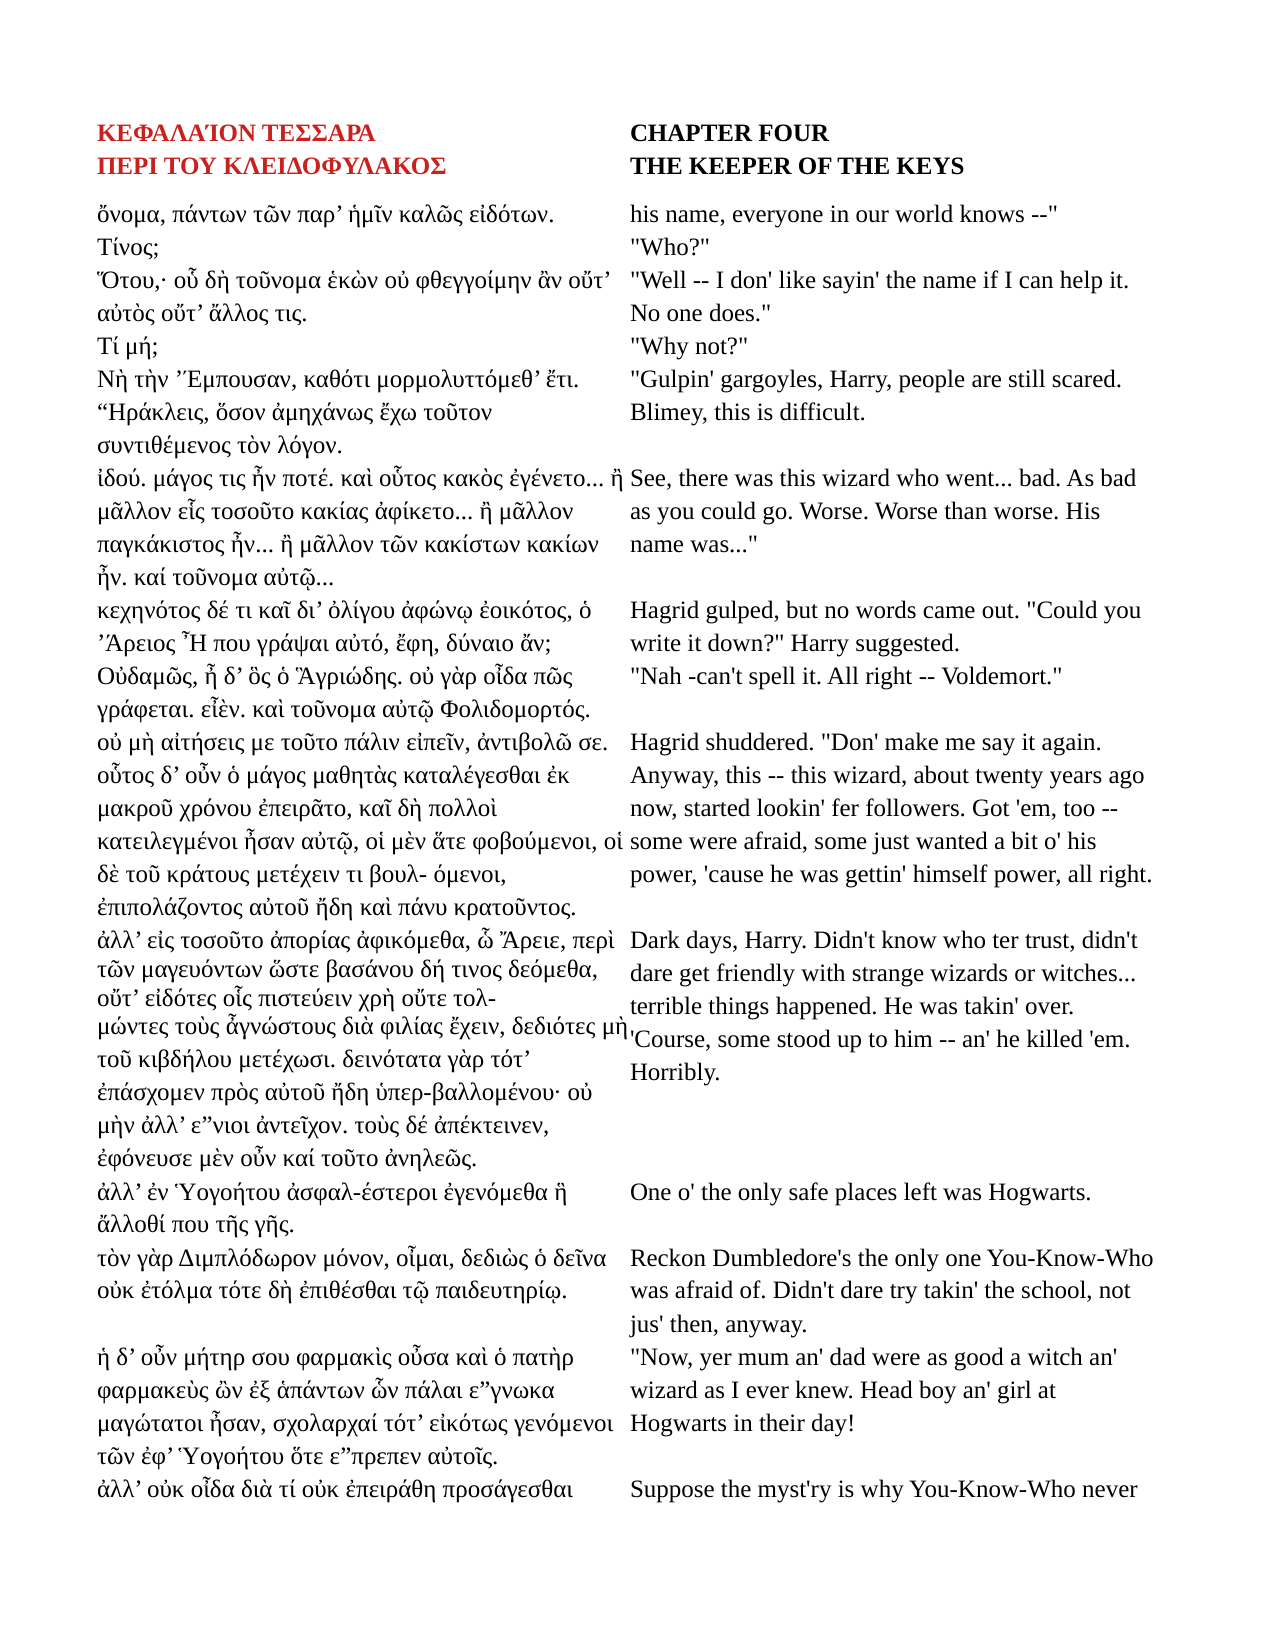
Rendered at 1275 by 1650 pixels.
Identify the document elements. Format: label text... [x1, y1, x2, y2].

table_cell One o' the only safe places left was Hogwarts. [630, 1177, 1156, 1243]
table_cell his name, everyone in our world knows --" [630, 199, 1156, 232]
table_cell Hagrid gulped, but no words came out. "Could you write it down?" Harry suggested. [630, 595, 1156, 661]
table_cell Τίνος; [97, 232, 630, 265]
table_cell Blimey, this is difficult. [630, 397, 1156, 463]
table_cell οὗτος δ’ οὖν ὁ μάγος μαθητὰς καταλέγεσθαι ἐκ μακροῦ χρόνου ἐπειρᾶτο, καῖ δὴ πολλοὶ κατειλεγμένοι ἦσαν αὐτῷ, οἱ μὲν ἅτε φοβούμενοι, οἱ δὲ τοῦ κράτους μετέχειν τι βουλ- όμενοι, ἐπιπολάζοντος αὐτοῦ ἤδη καὶ πάνυ κρατοῦντος. [97, 760, 630, 925]
table_cell τὸν γὰρ Διμπλόδωρον μόνον, οἶμαι, δεδιὼς ὁ δεῖνα οὐκ ἐτόλμα τότε δὴ ἐπιθέσθαι τῷ παιδευτηρίῳ. [97, 1243, 630, 1342]
table_cell ἰδού. μάγος τις ἦν ποτέ. καὶ οὗτος κακὸς ἐγένετο... ἢ μᾶλλον εἷς τοσοῦτο κακίας ἀφίκετο... ἢ μᾶλλον παγκάκιστος ἦν... ἢ μᾶλλον τῶν κακίστων κακίων ἦν. καί τοῦνομα αὐτῷ... [97, 463, 630, 595]
table_cell See, there was this wizard who went... bad. As bad as you could go. Worse. Worse than worse. His name was..." [630, 463, 1156, 595]
table_cell Suppose the myst'ry is why You-Know-Who never [630, 1474, 1156, 1502]
table_cell Reckon Dumbledore's the only one You-Know-Who was afraid of. Didn't dare try takin' the school, not jus' then, anyway. [630, 1243, 1156, 1342]
table_cell "Gulpin' gargoyles, Harry, people are still scared. [630, 364, 1156, 397]
table_cell “Ηράκλεις, ὅσον ἀμηχάνως ἔχω τοῦτον συντιθέμενος τὸν λόγον. [97, 397, 630, 463]
table_cell Νὴ τὴν ’Έμπουσαν, καθότι μορμολυττόμεθ’ ἔτι. [97, 364, 630, 397]
table_cell ἀλλ’ εἰς τοσοῦτο ἀπορίας ἀφικόμεθα, ὧ Ἄρειε, περὶ τῶν μαγευόντων ὥστε βασάνου δή τινος δεόμεθα, οὔτ’ εἰδότες οἷς πιστεύειν χρὴ οὔτε τολ- μώντες τοὺς ἆγνώστους διὰ φιλίας ἔχειν, δεδιότες μὴ τοῦ κιβδήλου μετέχωσι. δεινότατα γὰρ τότ’ ἐπάσχομεν πρὸς αὐτοῦ ἤδη ὑπερ-βαλλομένου· οὐ μὴν ἀλλ’ ε”νιοι ἀντεῖχον. τοὺς δέ ἀπέκτεινεν, ἐφόνευσε μὲν οὖν καί τοῦτο ἀνηλεῶς. [97, 925, 630, 1177]
table_cell "Well -- I don' like sayin' the name if I can help it. No one does." [630, 265, 1156, 331]
table_cell ἡ δ’ οὖν μήτηρ σου φαρμακὶς οὖσα καὶ ὁ πατὴρ φαρμακεὺς ὢν ἐξ ἁπάντων ὧν πάλαι ε”γνωκα μαγώτατοι ἦσαν, σχολαρχαί τότ’ εἰκότως γενόμενοι τῶν ἐφ’ Ὑογοήτου ὅτε ε”πρεπεν αὐτοῖς. [97, 1342, 630, 1474]
table_cell "Now, yer mum an' dad were as good a witch an' wizard as I ever knew. Head boy an' girl at Hogwarts in their day! [630, 1342, 1156, 1474]
table_cell Οὐδαμῶς, ἦ δ’ ὃς ὁ Ἃγριώδης. οὐ γὰρ οἶδα πῶς γράφεται. εἶὲν. καὶ τοῦνομα αὐτῷ Φολιδομορτός. [97, 661, 630, 727]
table_cell Hagrid shuddered. "Don' make me say it again. [630, 727, 1156, 760]
table_header CHAPTER FOUR THE KEEPER OF THE KEYS [630, 118, 1156, 199]
table_cell Τί μή; [97, 331, 630, 364]
table_cell "Nah -can't spell it. All right -- Voldemort." [630, 661, 1156, 727]
table_header ΚΕΦΑΛΑΊΟΝ ΤΕΣΣΑΡΑ ΠΕΡΙ ΤΟΥ ΚΛΕΙΔΟΦΥΛΑΚΟΣ [97, 118, 630, 199]
table_cell ἀλλ’ οὐκ οἶδα διὰ τί οὐκ ἐπειράθη προσάγεσθαι [97, 1474, 630, 1502]
table_cell "Who?" [630, 232, 1156, 265]
table_cell "Why not?" [630, 331, 1156, 364]
table_cell ἀλλ’ ἐν Ὑογοήτου ἀσφαλ-έστεροι ἐγενόμεθα ἣ ἄλλοθί που τῆς γῆς. [97, 1177, 630, 1243]
table_cell οὐ μὴ αἰτήσεις με τοῦτο πάλιν εἰπεῖν, ἀντιβολῶ σε. [97, 727, 630, 760]
table_cell ὄνομα, πάντων τῶν παρ’ ἡμῖν καλῶς εἰδότων. [97, 199, 630, 232]
table_cell Dark days, Harry. Didn't know who ter trust, didn't dare get friendly with strange wizards or witches... terrible things happened. He was takin' over. 'Course, some stood up to him -- an' he killed 'em. Horribly. [630, 925, 1156, 1177]
table_cell Ὅτου,· οὗ δὴ τοῦνομα ἑκὼν οὐ φθεγγοίμην ἂν οὔτ’ αὐτὸς οὔτ’ ἄλλος τις. [97, 265, 630, 331]
table_cell Anyway, this -- this wizard, about twenty years ago now, started lookin' fer followers. Got 'em, too -- some were afraid, some just wanted a bit o' his power, 'cause he was gettin' himself power, all right. [630, 760, 1156, 925]
table_cell κεχηνότος δέ τι καῖ δι’ ὀλίγου ἀφώνῳ ἐοικότος, ὁ ’Άρειος Ἦ που γράψαι αὐτό, ἔφη, δύναιο ἄν; [97, 595, 630, 661]
